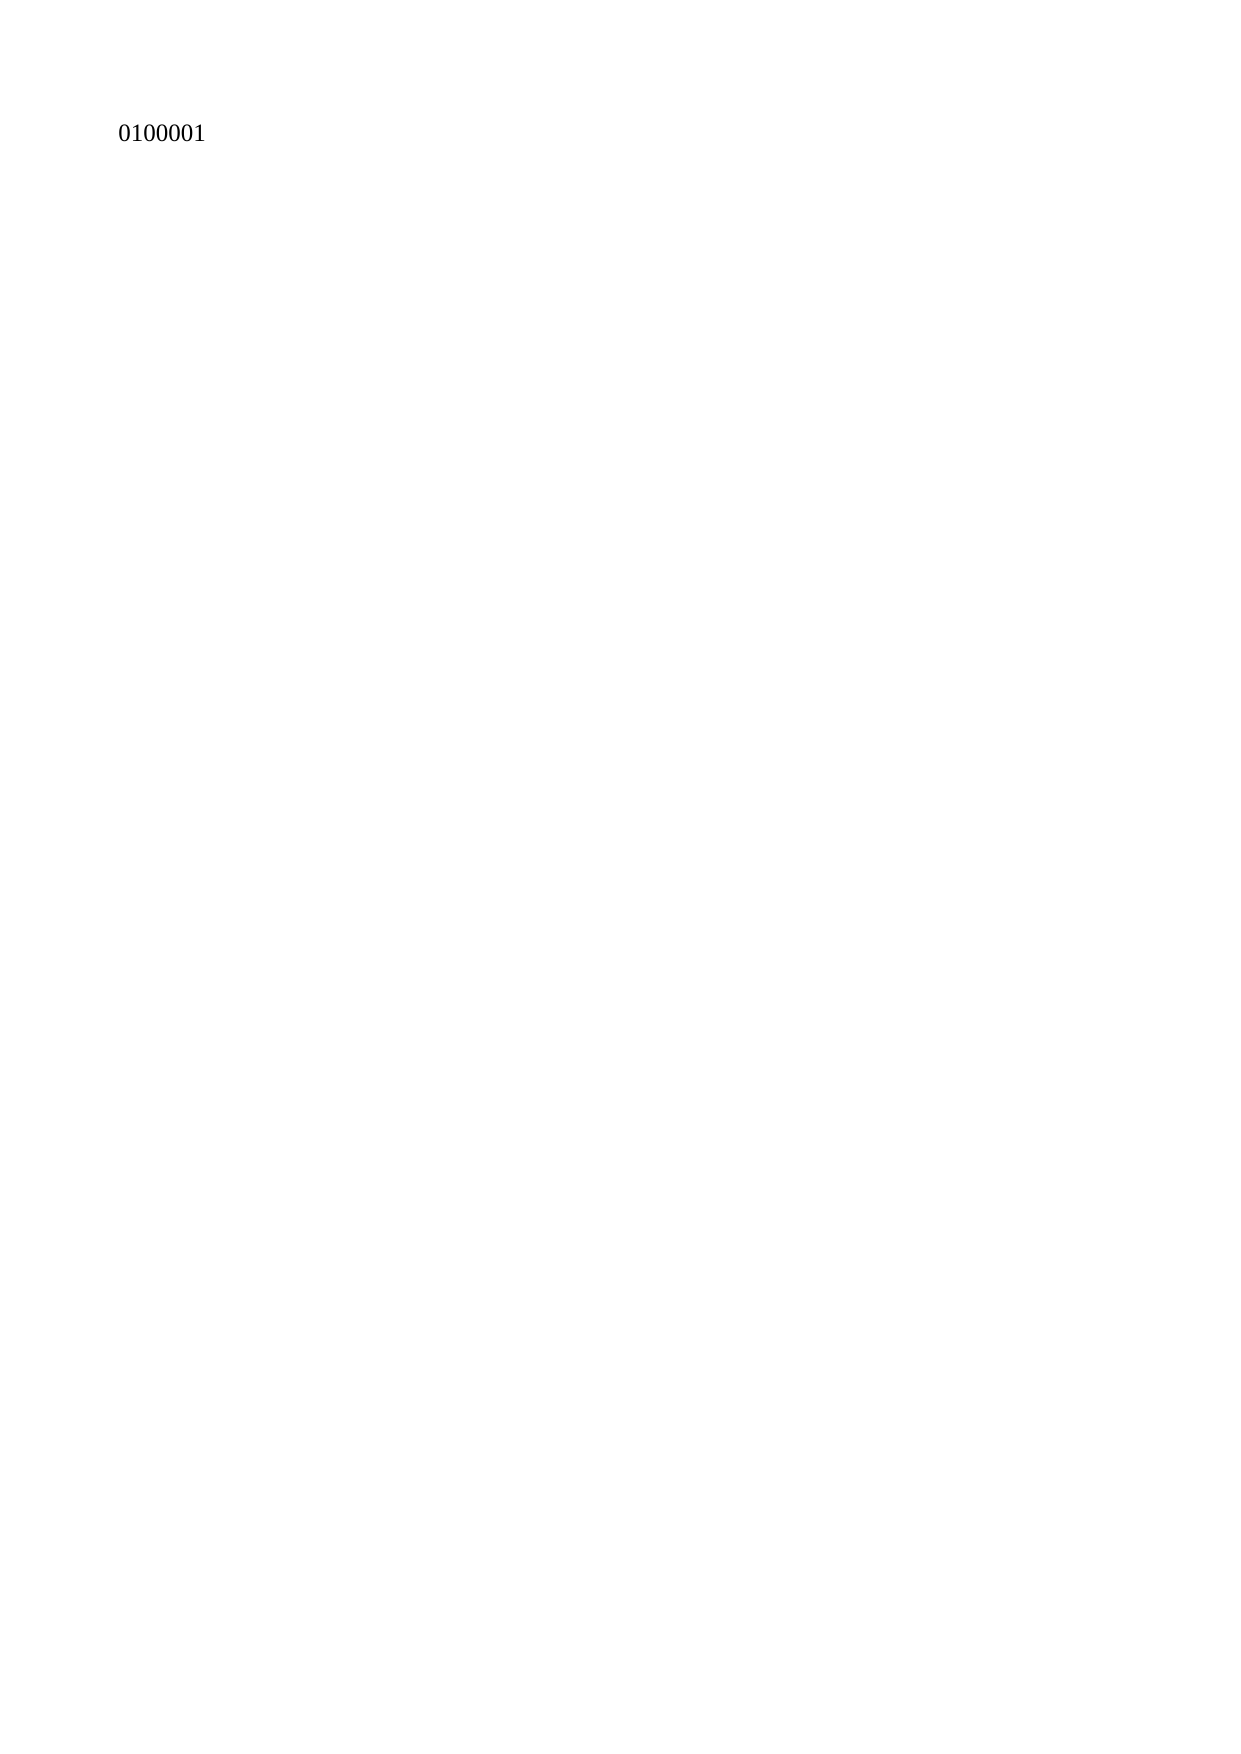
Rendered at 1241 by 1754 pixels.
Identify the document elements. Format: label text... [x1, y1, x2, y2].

text 0100001 [118, 118, 1122, 147]
